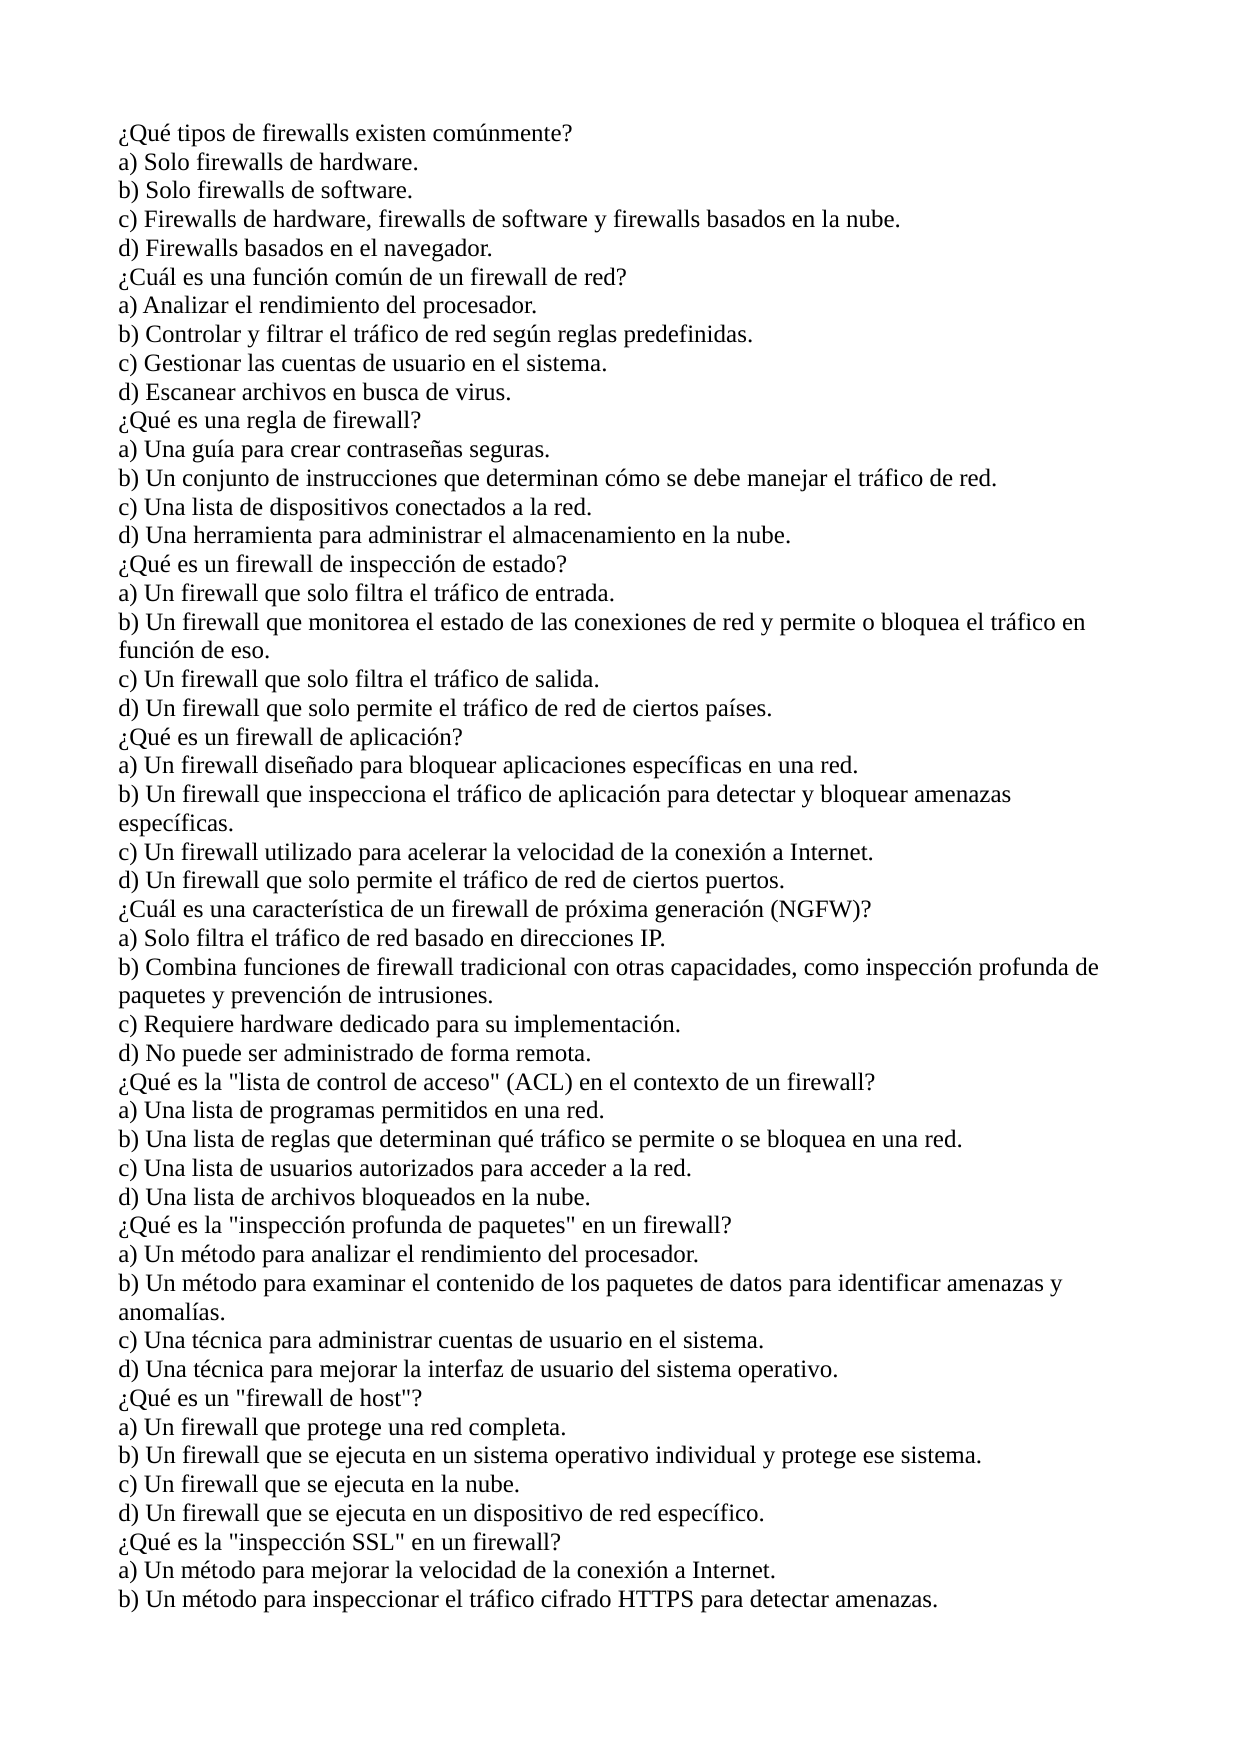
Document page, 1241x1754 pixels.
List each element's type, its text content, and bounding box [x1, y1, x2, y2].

text ¿Qué es la "lista de control de acceso" (ACL) en el contexto de un firewall? [118, 1067, 1122, 1096]
text ¿Cuál es una función común de un firewall de red? [118, 262, 1122, 291]
text ¿Qué es un firewall de aplicación? [118, 722, 1122, 751]
text d) Una herramienta para administrar el almacenamiento en la nube. [118, 521, 1122, 549]
text b) Un método para inspeccionar el tráfico cifrado HTTPS para detectar amenazas. [118, 1584, 1122, 1613]
text b) Una lista de reglas que determinan qué tráfico se permite o se bloquea en una red. [118, 1124, 1122, 1153]
text a) Una guía para crear contraseñas seguras. [118, 434, 1122, 463]
text a) Un método para mejorar la velocidad de la conexión a Internet. [118, 1556, 1122, 1584]
text ¿Qué es un "firewall de host"? [118, 1383, 1122, 1412]
text ¿Cuál es una característica de un firewall de próxima generación (NGFW)? [118, 894, 1122, 923]
text d) Un firewall que se ejecuta en un dispositivo de red específico. [118, 1498, 1122, 1527]
text a) Un método para analizar el rendimiento del procesador. [118, 1239, 1122, 1268]
text a) Analizar el rendimiento del procesador. [118, 291, 1122, 319]
text b) Un firewall que inspecciona el tráfico de aplicación para detectar y bloquear amenazas específicas. [118, 779, 1122, 837]
text d) Un firewall que solo permite el tráfico de red de ciertos puertos. [118, 866, 1122, 894]
text a) Un firewall que protege una red completa. [118, 1412, 1122, 1441]
text c) Una lista de dispositivos conectados a la red. [118, 492, 1122, 521]
text a) Solo filtra el tráfico de red basado en direcciones IP. [118, 923, 1122, 952]
text ¿Qué tipos de firewalls existen comúnmente? [118, 118, 1122, 147]
text c) Una técnica para administrar cuentas de usuario en el sistema. [118, 1326, 1122, 1354]
text ¿Qué es la "inspección SSL" en un firewall? [118, 1527, 1122, 1556]
text c) Gestionar las cuentas de usuario en el sistema. [118, 348, 1122, 377]
text c) Requiere hardware dedicado para su implementación. [118, 1009, 1122, 1038]
text c) Una lista de usuarios autorizados para acceder a la red. [118, 1153, 1122, 1182]
text b) Un firewall que monitorea el estado de las conexiones de red y permite o bloquea el tráfico en función de eso. [118, 607, 1122, 664]
text d) Un firewall que solo permite el tráfico de red de ciertos países. [118, 693, 1122, 722]
text ¿Qué es una regla de firewall? [118, 406, 1122, 434]
text d) Escanear archivos en busca de virus. [118, 377, 1122, 406]
text a) Una lista de programas permitidos en una red. [118, 1096, 1122, 1124]
text b) Combina funciones de firewall tradicional con otras capacidades, como inspección profunda de paquetes y prevención de intrusiones. [118, 952, 1122, 1009]
text a) Un firewall que solo filtra el tráfico de entrada. [118, 578, 1122, 607]
text c) Firewalls de hardware, firewalls de software y firewalls basados en la nube. [118, 204, 1122, 233]
text b) Un método para examinar el contenido de los paquetes de datos para identificar amenazas y anomalías. [118, 1268, 1122, 1326]
text a) Un firewall diseñado para bloquear aplicaciones específicas en una red. [118, 751, 1122, 779]
text c) Un firewall que se ejecuta en la nube. [118, 1469, 1122, 1498]
text b) Controlar y filtrar el tráfico de red según reglas predefinidas. [118, 319, 1122, 348]
text d) Una lista de archivos bloqueados en la nube. [118, 1182, 1122, 1211]
text ¿Qué es un firewall de inspección de estado? [118, 549, 1122, 578]
text d) Firewalls basados en el navegador. [118, 233, 1122, 262]
text b) Un conjunto de instrucciones que determinan cómo se debe manejar el tráfico de red. [118, 463, 1122, 492]
text ¿Qué es la "inspección profunda de paquetes" en un firewall? [118, 1211, 1122, 1239]
text c) Un firewall que solo filtra el tráfico de salida. [118, 664, 1122, 693]
text c) Un firewall utilizado para acelerar la velocidad de la conexión a Internet. [118, 837, 1122, 866]
text d) Una técnica para mejorar la interfaz de usuario del sistema operativo. [118, 1354, 1122, 1383]
text b) Solo firewalls de software. [118, 176, 1122, 204]
text a) Solo firewalls de hardware. [118, 147, 1122, 176]
text b) Un firewall que se ejecuta en un sistema operativo individual y protege ese sistema. [118, 1441, 1122, 1469]
text d) No puede ser administrado de forma remota. [118, 1038, 1122, 1067]
